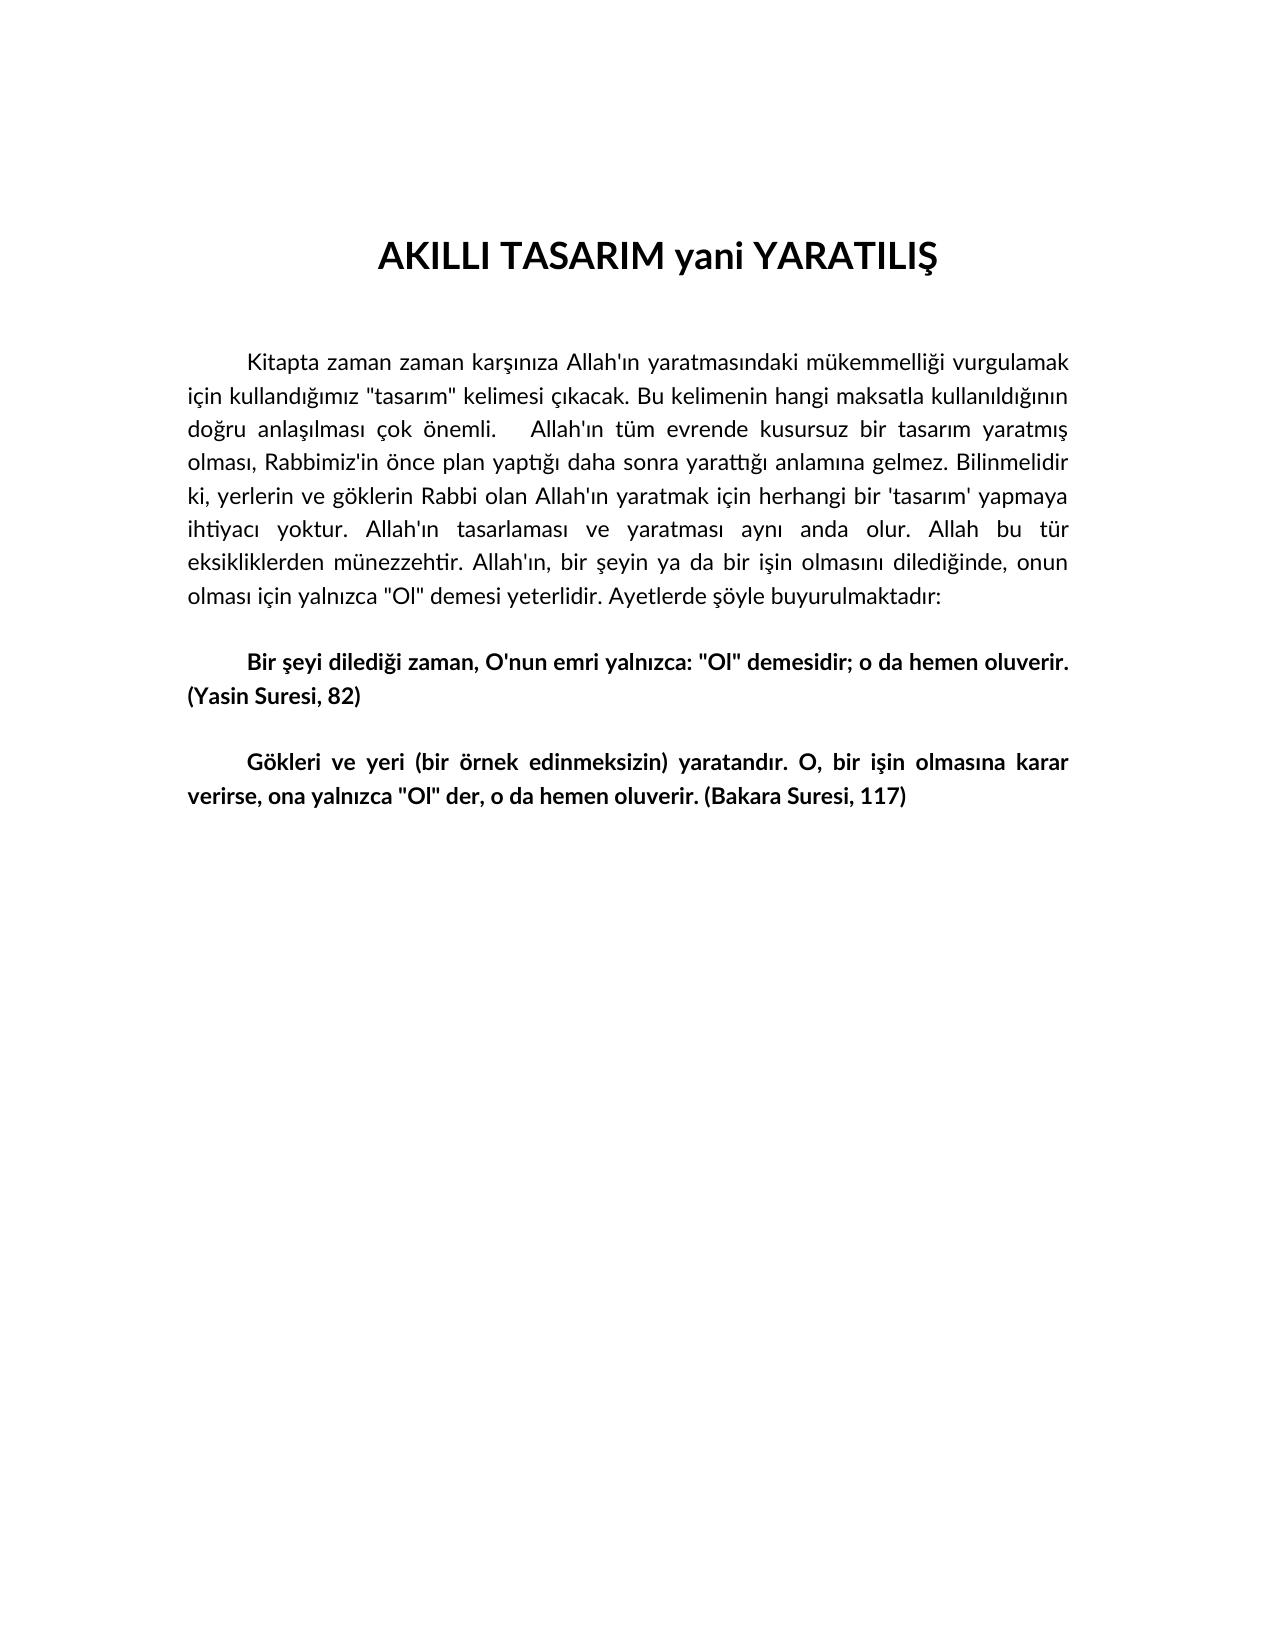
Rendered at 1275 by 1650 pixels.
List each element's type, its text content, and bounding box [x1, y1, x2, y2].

text Bir şeyi dilediği zaman, O'nun emri yalnızca: "Ol" demesidir; o da hemen oluverir. (Yasin Suresi, 82) [187, 644, 1070, 711]
text Kitapta zaman zaman karşınıza Allah'ın yaratmasındaki mükemmelliği vurgulamak için kullandığımız "tasarım" kelimesi çıkacak. Bu kelimenin hangi maksatla kullanıldığının doğru anlaşılması çok önemli. Allah'ın tüm evrende kusursuz bir tasarım yaratmış olması, Rabbimiz'in önce plan yaptığı daha sonra yarattığı anlamına gelmez. Bilinmelidir ki, yerlerin ve göklerin Rabbi olan Allah'ın yaratmak için herhangi bir 'tasarım' yapmaya ihtiyacı yoktur. Allah'ın tasarlaması ve yaratması aynı anda olur. Allah bu tür eksikliklerden münezzehtir. Allah'ın, bir şeyin ya da bir işin olmasını dilediğinde, onun olması için yalnızca "Ol" demesi yeterlidir. Ayetlerde şöyle buyurulmaktadır: [187, 344, 1070, 611]
text AKILLI TASARIM yani YARATILIŞ [187, 232, 1070, 277]
text Gökleri ve yeri (bir örnek edinmeksizin) yaratandır. O, bir işin olmasına karar verirse, ona yalnızca "Ol" der, o da hemen oluverir. (Bakara Suresi, 117) [187, 744, 1070, 811]
